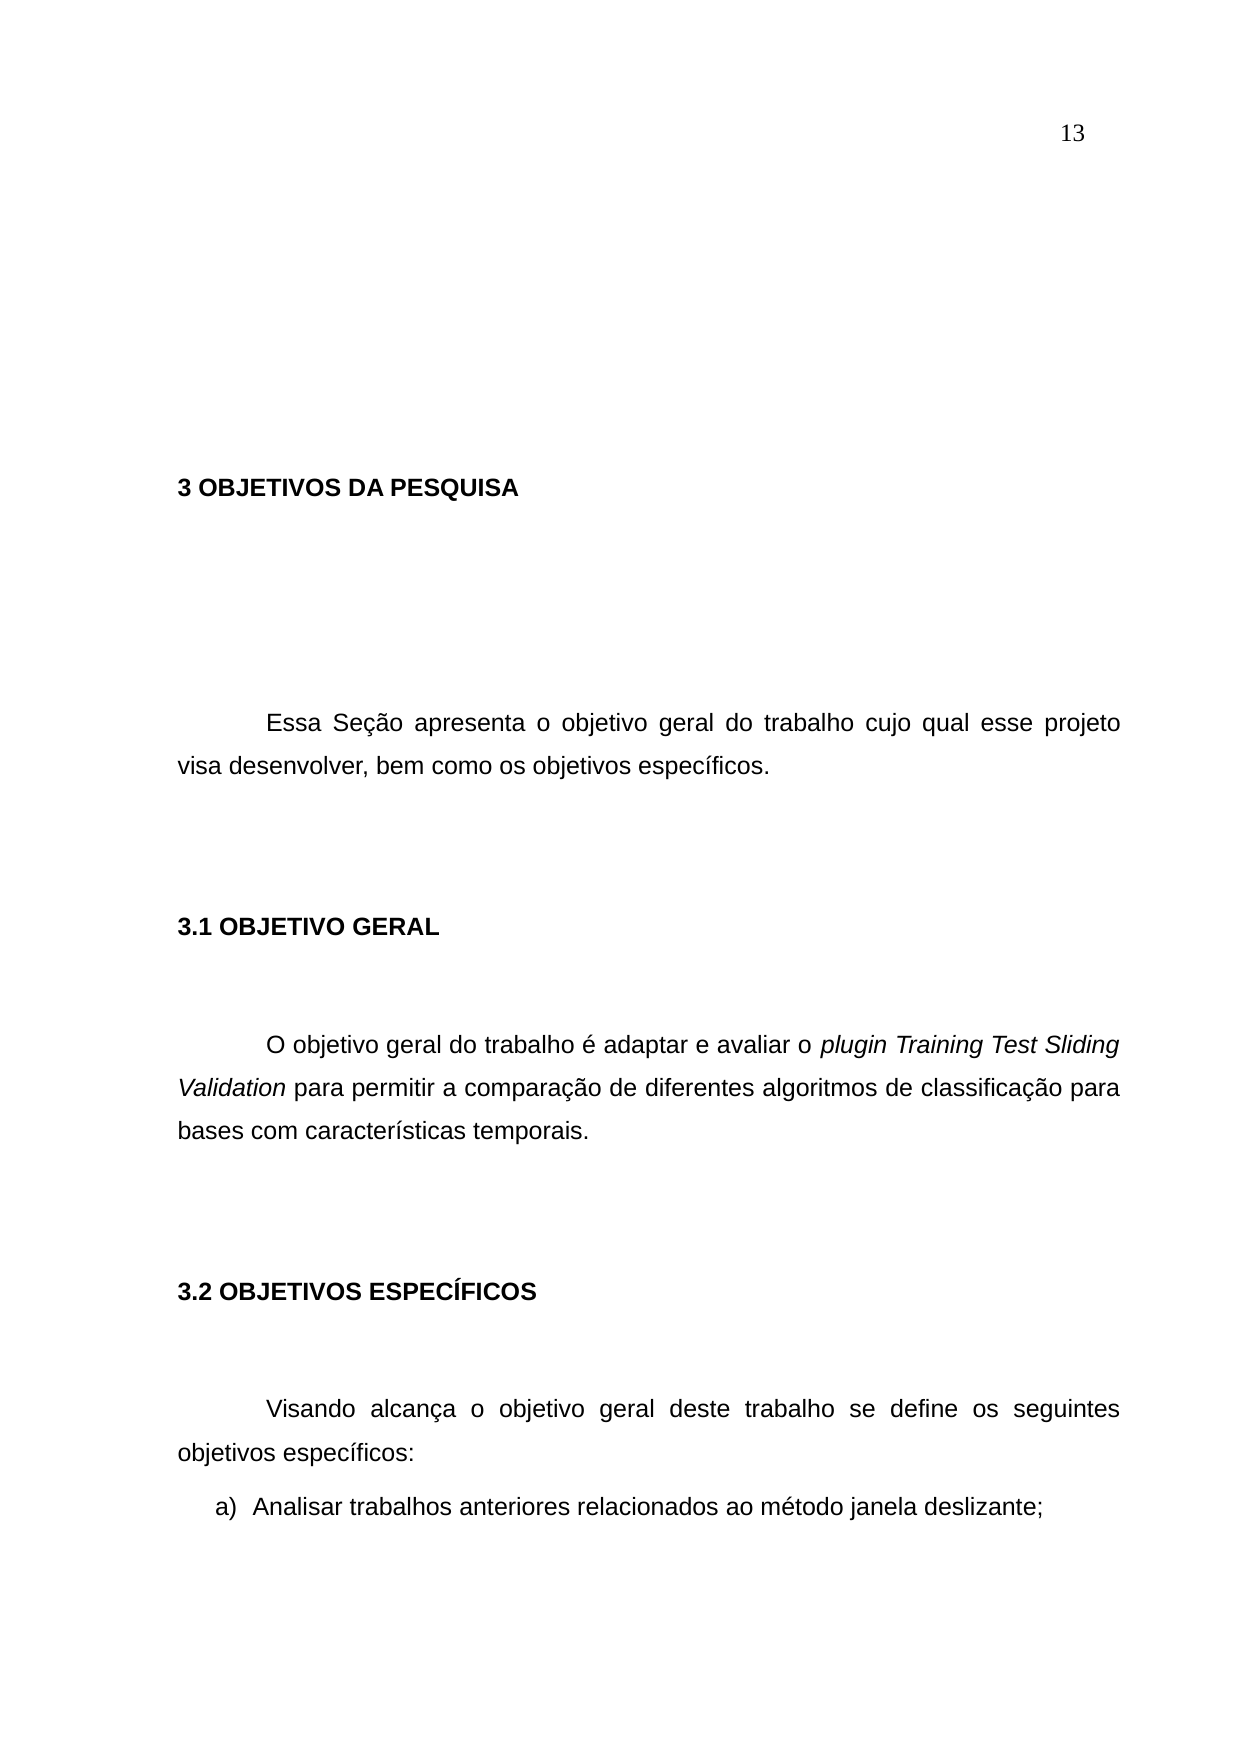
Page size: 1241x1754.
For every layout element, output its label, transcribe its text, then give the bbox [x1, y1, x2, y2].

text Visando alcança o objetivo geral deste trabalho se define os seguintes objetivos específicos: [177, 1394, 1122, 1466]
list Analisar trabalhos anteriores relacionados ao método janela deslizante; [215, 1492, 1122, 1521]
text O objetivo geral do trabalho é adaptar e avaliar o plugin Training Test Sliding Validation para permitir a comparação de diferentes algoritmos de classificação para bases com características temporais. [177, 1029, 1122, 1144]
text 3 OBJETIVOS DA PESQUISA [177, 472, 1122, 501]
text 3.1 Objetivo geral [177, 912, 1122, 941]
text 3.2 objetivos específicos [177, 1277, 1122, 1306]
text Essa Seção apresenta o objetivo geral do trabalho cujo qual esse projeto visa desenvolver, bem como os objetivos específicos. [177, 708, 1122, 780]
